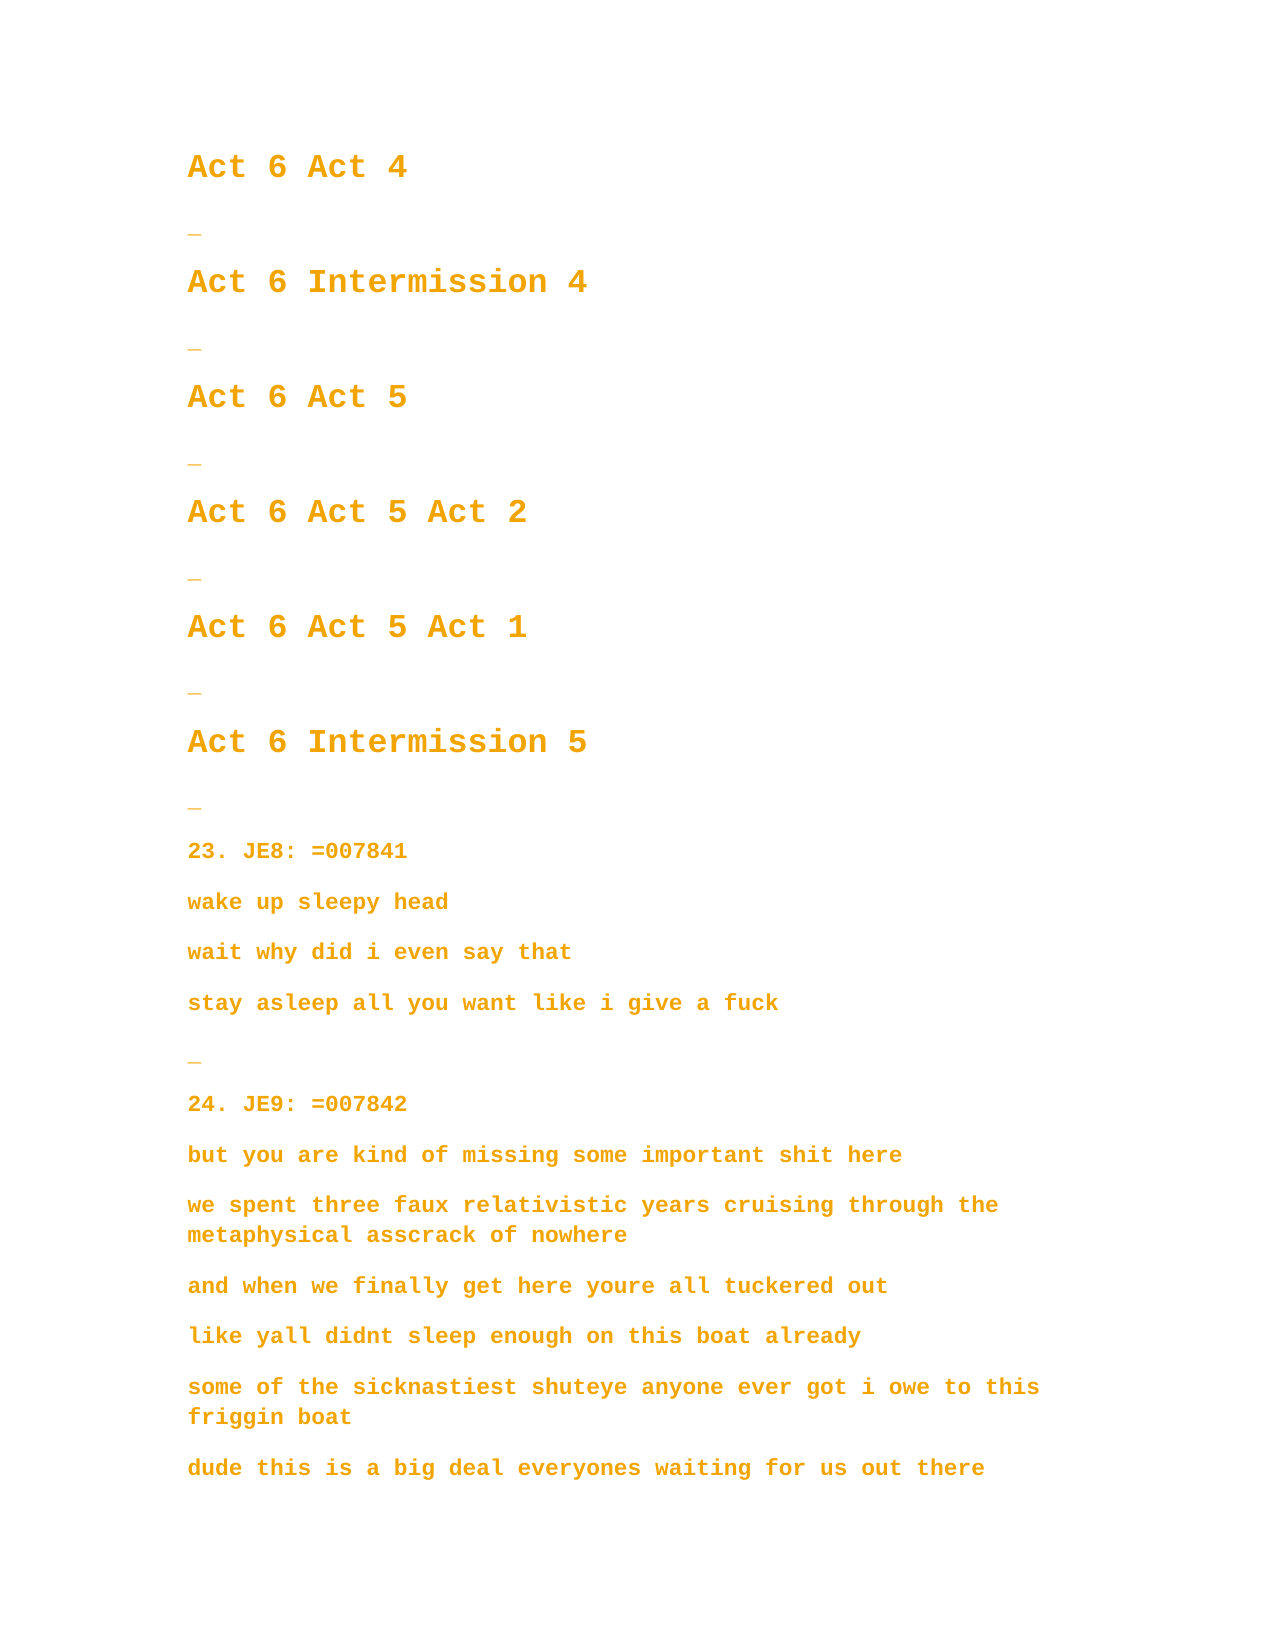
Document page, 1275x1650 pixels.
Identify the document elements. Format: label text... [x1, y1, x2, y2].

text _ [187, 559, 1087, 585]
text but you are kind of missing some important shit here [187, 1143, 1087, 1169]
text _ [187, 674, 1087, 700]
text 24. JE9: =007842 [187, 1092, 1087, 1118]
text some of the sicknastiest shuteye anyone ever got i owe to this friggin boat [187, 1375, 1087, 1431]
text _ [187, 1042, 1087, 1068]
text like yall didnt sleep enough on this boat already [187, 1325, 1087, 1351]
text wait why did i even say that [187, 941, 1087, 967]
text Act 6 Act 5 Act 2 [187, 495, 1087, 532]
text Act 6 Intermission 4 [187, 265, 1087, 303]
text Act 6 Act 5 Act 1 [187, 609, 1087, 647]
text Act 6 Intermission 5 [187, 724, 1087, 762]
text _ [187, 214, 1087, 240]
text dude this is a big deal everyones waiting for us out there [187, 1456, 1087, 1482]
text Act 6 Act 5 [187, 380, 1087, 418]
text Act 6 Act 4 [187, 150, 1087, 188]
text 23. JE8: =007841 [187, 839, 1087, 865]
text _ [187, 444, 1087, 470]
text _ [187, 329, 1087, 355]
text _ [187, 789, 1087, 815]
text we spent three faux relativistic years cruising through the metaphysical asscrack of nowhere [187, 1194, 1087, 1249]
text stay asleep all you want like i give a fuck [187, 991, 1087, 1017]
text wake up sleepy head [187, 890, 1087, 916]
text and when we finally get here youre all tuckered out [187, 1274, 1087, 1300]
